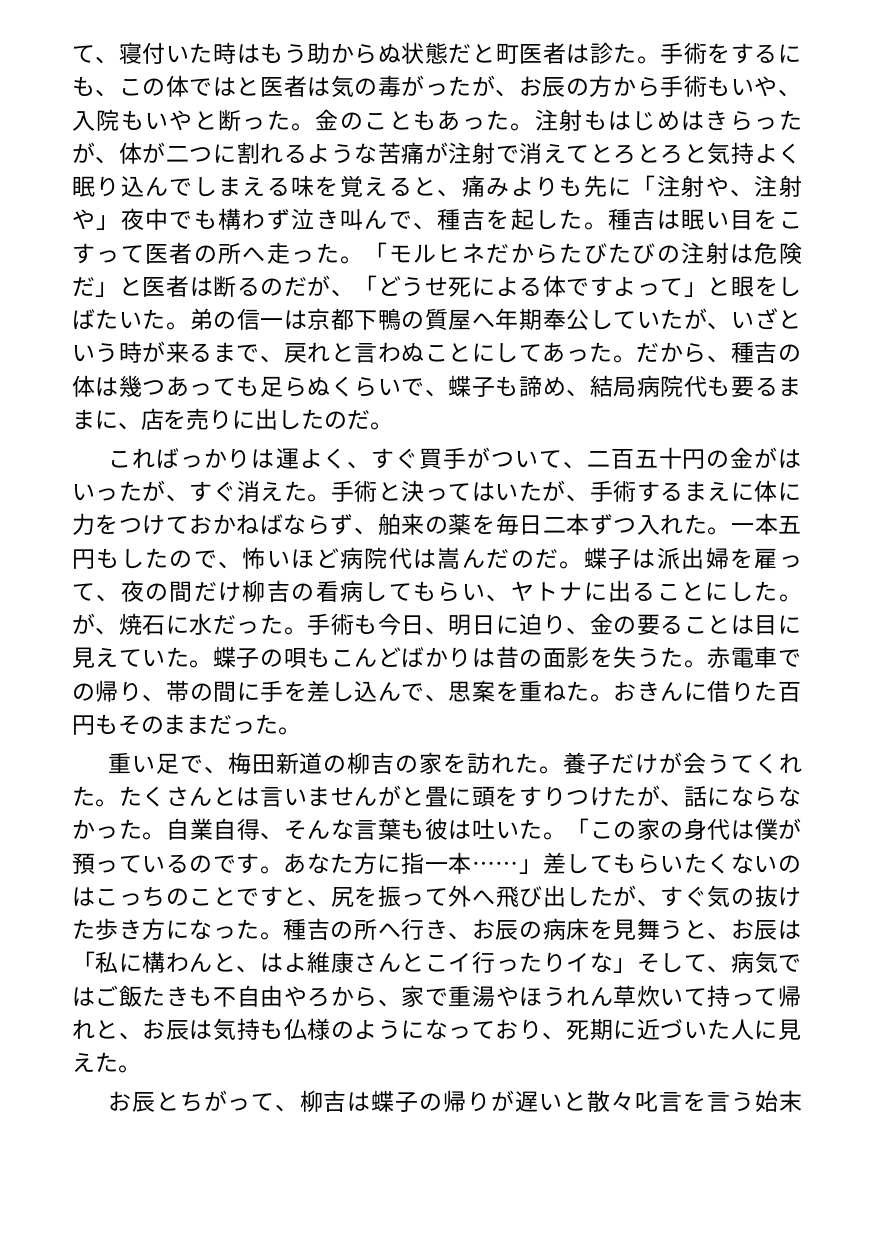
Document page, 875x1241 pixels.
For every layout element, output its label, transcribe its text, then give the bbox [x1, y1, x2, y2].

text こればっかりは運よく、すぐ買手がついて、二百五十円の金がはいったが、すぐ消えた。手術と決ってはいたが、手術するまえに体に力をつけておかねばならず、舶来の薬を毎日二本ずつ入れた。一本五円もしたので、怖いほど病院代は嵩んだのだ。蝶子は派出婦を雇って、夜の間だけ柳吉の看病してもらい、ヤトナに出ることにした。が、焼石に水だった。手術も今日、明日に迫り、金の要ることは目に見えていた。蝶子の唄もこんどばかりは昔の面影を失うた。赤電車での帰り、帯の間に手を差し込んで、思案を重ねた。おきんに借りた百円もそのままだった。 [72, 441, 802, 740]
text 重い足で、梅田新道の柳吉の家を訪れた。養子だけが会うてくれた。たくさんとは言いませんがと畳に頭をすりつけたが、話にならなかった。自業自得、そんな言葉も彼は吐いた。「この家の身代は僕が預っているのです。あなた方に指一本……」差してもらいたくないのはこっちのことですと、尻を振って外へ飛び出したが、すぐ気の抜けた歩き方になった。種吉の所へ行き、お辰の病床を見舞うと、お辰は「私に構わんと、はよ維康さんとこイ行ったりイな」そして、病気ではご飯たきも不自由やろから、家で重湯やほうれん草炊いて持って帰れと、お辰は気持も仏様のようになっており、死期に近づいた人に見えた。 [72, 746, 802, 1078]
text お辰とちがって、柳吉は蝶子の帰りが遅いと散々叱言を言う始末 [72, 1084, 802, 1117]
text て、寝付いた時はもう助からぬ状態だと町医者は診た。手術をするにも、この体ではと医者は気の毒がったが、お辰の方から手術もいや、入院もいやと断った。金のこともあった。注射もはじめはきらったが、体が二つに割れるような苦痛が注射で消えてとろとろと気持よく眠り込んでしまえる味を覚えると、痛みよりも先に「注射や、注射や」夜中でも構わず泣き叫んで、種吉を起した。種吉は眠い目をこすって医者の所へ走った。「モルヒネだからたびたびの注射は危険だ」と医者は断るのだが、「どうせ死による体ですよって」と眼をしばたいた。弟の信一は京都下鴨の質屋へ年期奉公していたが、いざという時が来るまで、戻れと言わぬことにしてあった。だから、種吉の体は幾つあっても足らぬくらいで、蝶子も諦め、結局病院代も要るままに、店を売りに出したのだ。 [72, 36, 802, 435]
